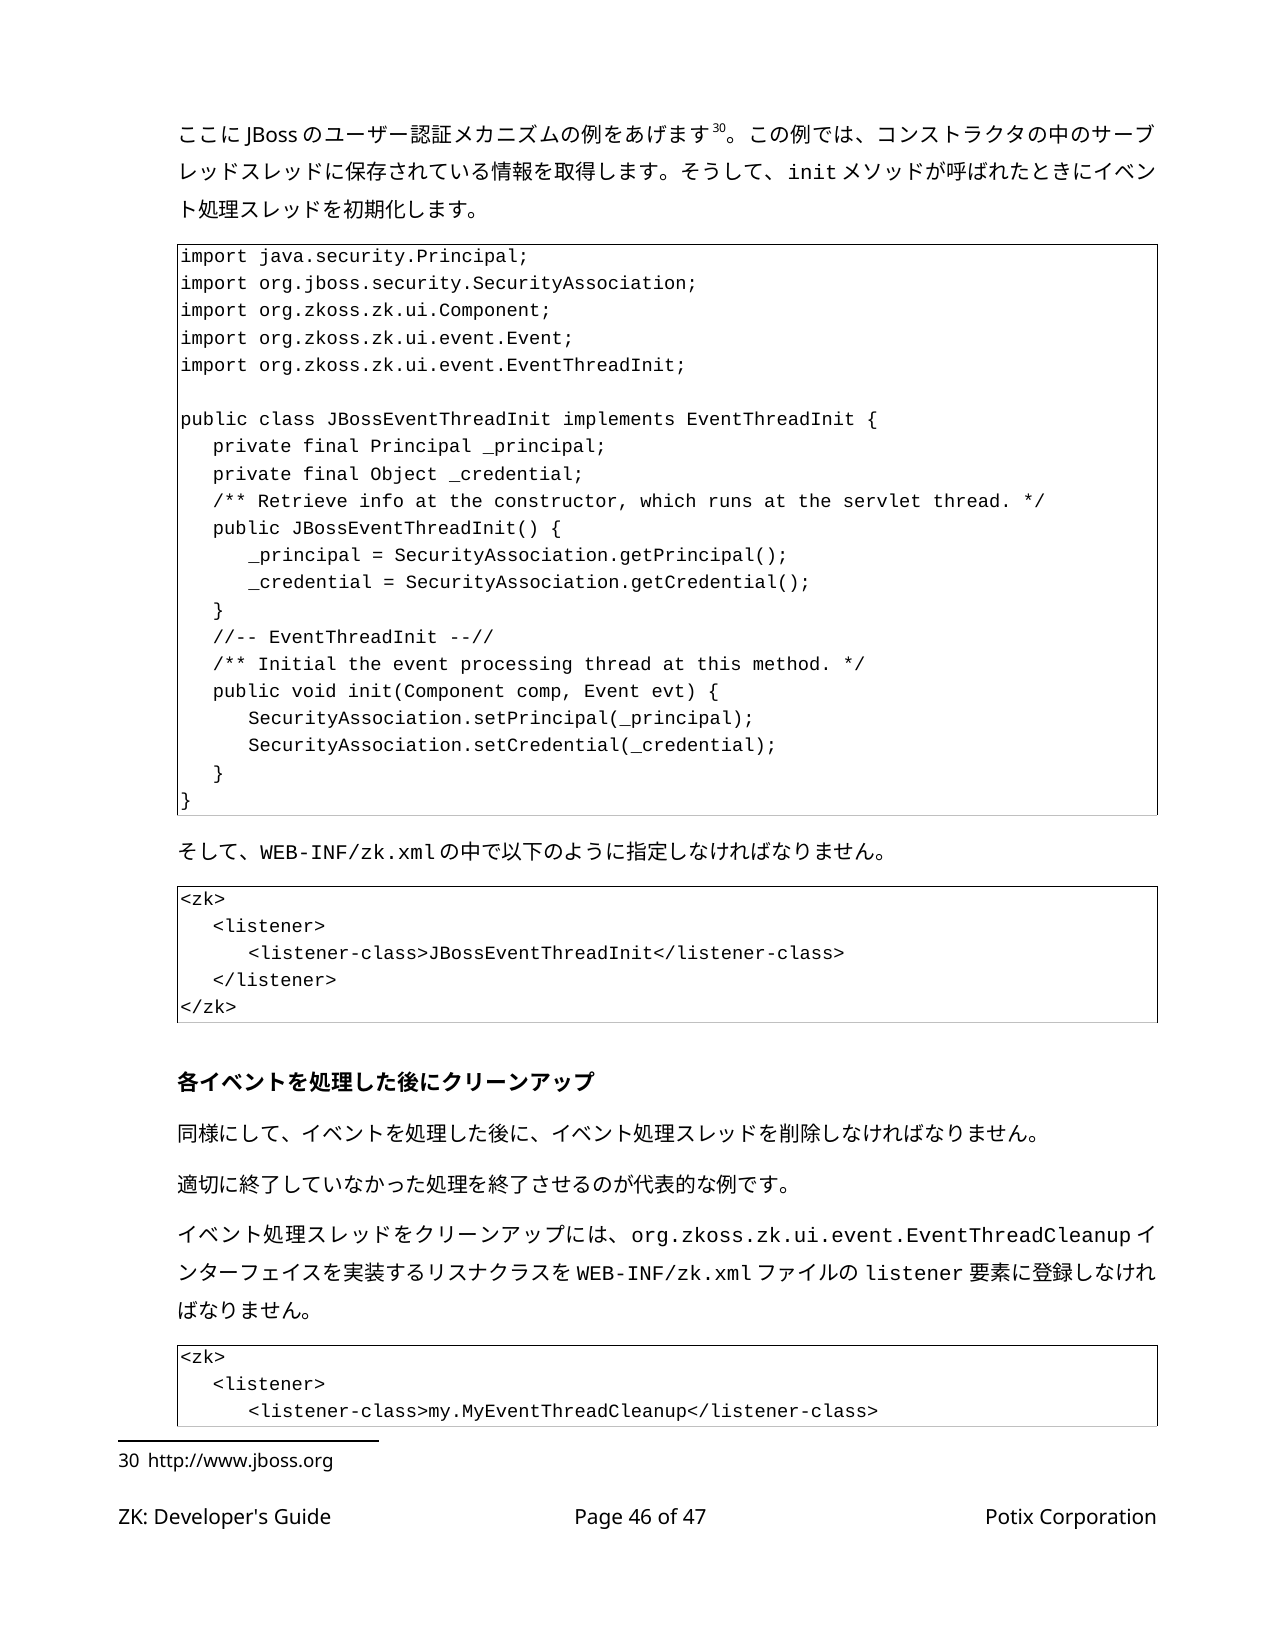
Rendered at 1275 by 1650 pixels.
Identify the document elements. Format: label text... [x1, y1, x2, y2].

text //-- EventThreadInit --// [178, 624, 1157, 649]
text public class JBossEventThreadInit implements EventThreadInit { [178, 407, 1157, 431]
text public JBossEventThreadInit() { [178, 516, 1157, 540]
text /** Retrieve info at the constructor, which runs at the servlet thread. */ [178, 489, 1157, 513]
text 同様にして、イベントを処理した後に、イベント処理スレッドを削除しなければなりません。 [177, 1117, 1157, 1147]
text private final Principal _principal; [178, 434, 1157, 458]
text /** Initial the event processing thread at this method. */ [178, 652, 1157, 676]
text } [178, 597, 1157, 622]
text import org.zkoss.zk.ui.Component; [178, 298, 1157, 323]
text </listener> [178, 968, 1157, 992]
text SecurityAssociation.setPrincipal(_principal); [178, 706, 1157, 730]
text <listener> [178, 1372, 1157, 1396]
subtitle 各イベントを処理した後にクリーンアップ [177, 1065, 1157, 1097]
text _principal = SecurityAssociation.getPrincipal(); [178, 543, 1157, 567]
text import java.security.Principal; [178, 245, 1157, 268]
text SecurityAssociation.setCredential(_credential); [178, 733, 1157, 758]
text <listener> [178, 914, 1157, 938]
text import org.zkoss.zk.ui.event.EventThreadInit; [178, 353, 1157, 377]
text http://www.jboss.org [118, 1447, 1157, 1473]
text public void init(Component comp, Event evt) { [178, 679, 1157, 703]
text <zk> [178, 1346, 1157, 1369]
text 適切に終了していなかった処理を終了させるのが代表的な例です。 [177, 1168, 1157, 1198]
text <zk> [178, 887, 1157, 911]
text import org.jboss.security.SecurityAssociation; [178, 271, 1157, 295]
text private final Object _credential; [178, 461, 1157, 486]
text <listener-class>JBossEventThreadInit</listener-class> [178, 941, 1157, 965]
text イベント処理スレッドをクリーンアップには、org.zkoss.zk.ui.event.EventThreadCleanupインターフェイスを実装するリスナクラスをWEB-INF/zk.xmlファイルのlistener 要素に登録しなければなりません。 [177, 1219, 1157, 1324]
text そして、WEB-INF/zk.xmlの中で以下のように指定しなければなりません。 [177, 836, 1157, 866]
text </zk> [178, 995, 1157, 1022]
text ここにJBossのユーザー認証メカニズムの例をあげます。この例では、コンストラクタの中のサーブレッドスレッドに保存されている情報を取得します。そうして、initメソッドが呼ばれたときにイベント処理スレッドを初期化します。 [177, 118, 1157, 223]
text } [178, 788, 1157, 815]
text } [178, 761, 1157, 785]
text import org.zkoss.zk.ui.event.Event; [178, 326, 1157, 350]
text <listener-class>my.MyEventThreadCleanup</listener-class> [178, 1399, 1157, 1426]
text _credential = SecurityAssociation.getCredential(); [178, 570, 1157, 594]
